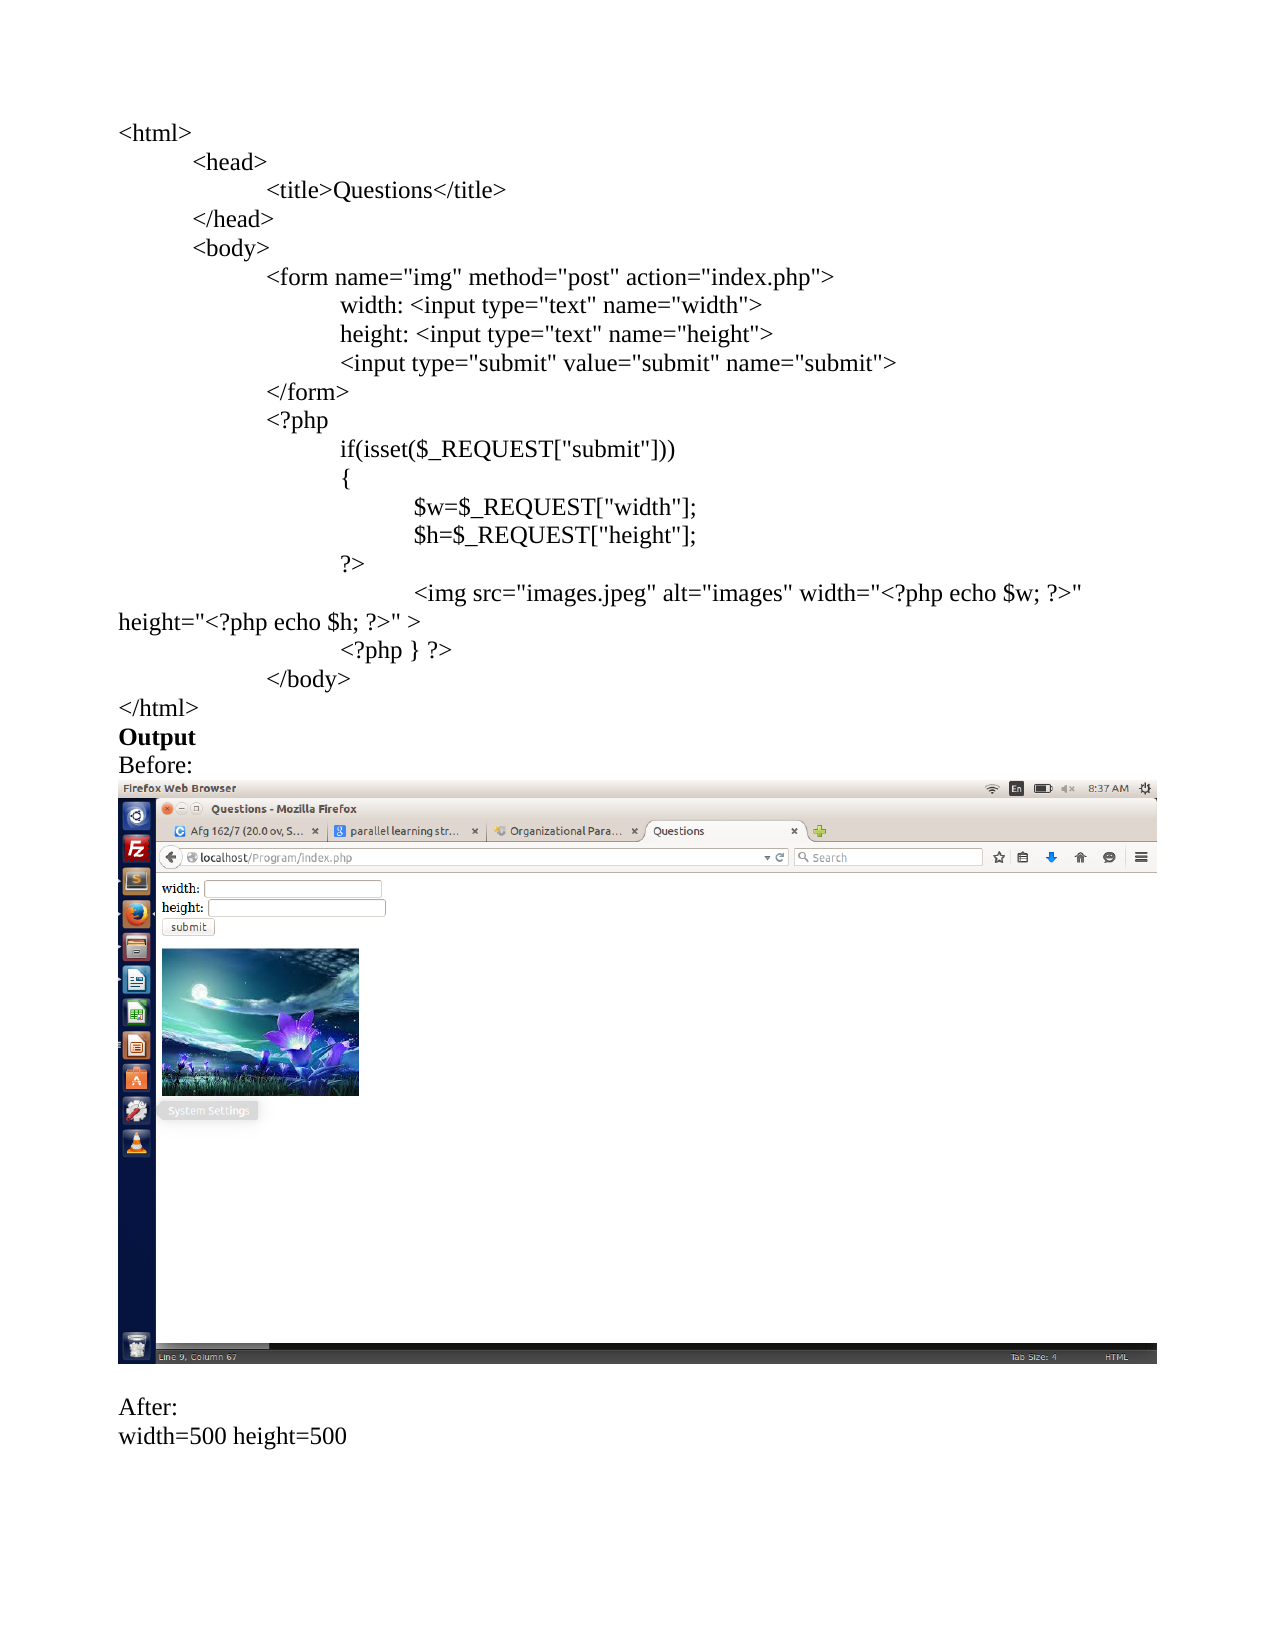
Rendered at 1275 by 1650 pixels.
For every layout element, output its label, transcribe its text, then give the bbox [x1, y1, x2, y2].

text </body> [118, 664, 1157, 693]
text <input type="submit" value="submit" name="submit"> [118, 348, 1157, 377]
text $w=$_REQUEST["width"]; [118, 492, 1157, 521]
text Output [118, 722, 1157, 751]
text <html> [118, 118, 1157, 147]
text <body> [118, 233, 1157, 262]
text <head> [118, 147, 1157, 176]
text width=500 height=500 [118, 1421, 1157, 1449]
text <title>Questions</title> [118, 176, 1157, 204]
picture [118, 779, 1157, 1364]
text <form name="img" method="post" action="index.php"> [118, 262, 1157, 291]
text </form> [118, 377, 1157, 406]
text <?php } ?> [118, 636, 1157, 664]
text <?php [118, 406, 1157, 434]
text { [118, 463, 1157, 492]
text <img src="images.jpeg" alt="images" width="<?php echo $w; ?>" height="<?php echo $h; ?>" > [118, 578, 1157, 636]
text if(isset($_REQUEST["submit"])) [118, 434, 1157, 463]
text </head> [118, 204, 1157, 233]
text After: [118, 1392, 1157, 1421]
text $h=$_REQUEST["height"]; [118, 521, 1157, 549]
text width: <input type="text" name="width"> [118, 291, 1157, 319]
text height: <input type="text" name="height"> [118, 319, 1157, 348]
text Before: [118, 751, 1157, 779]
text ?> [118, 549, 1157, 578]
text </html> [118, 693, 1157, 722]
